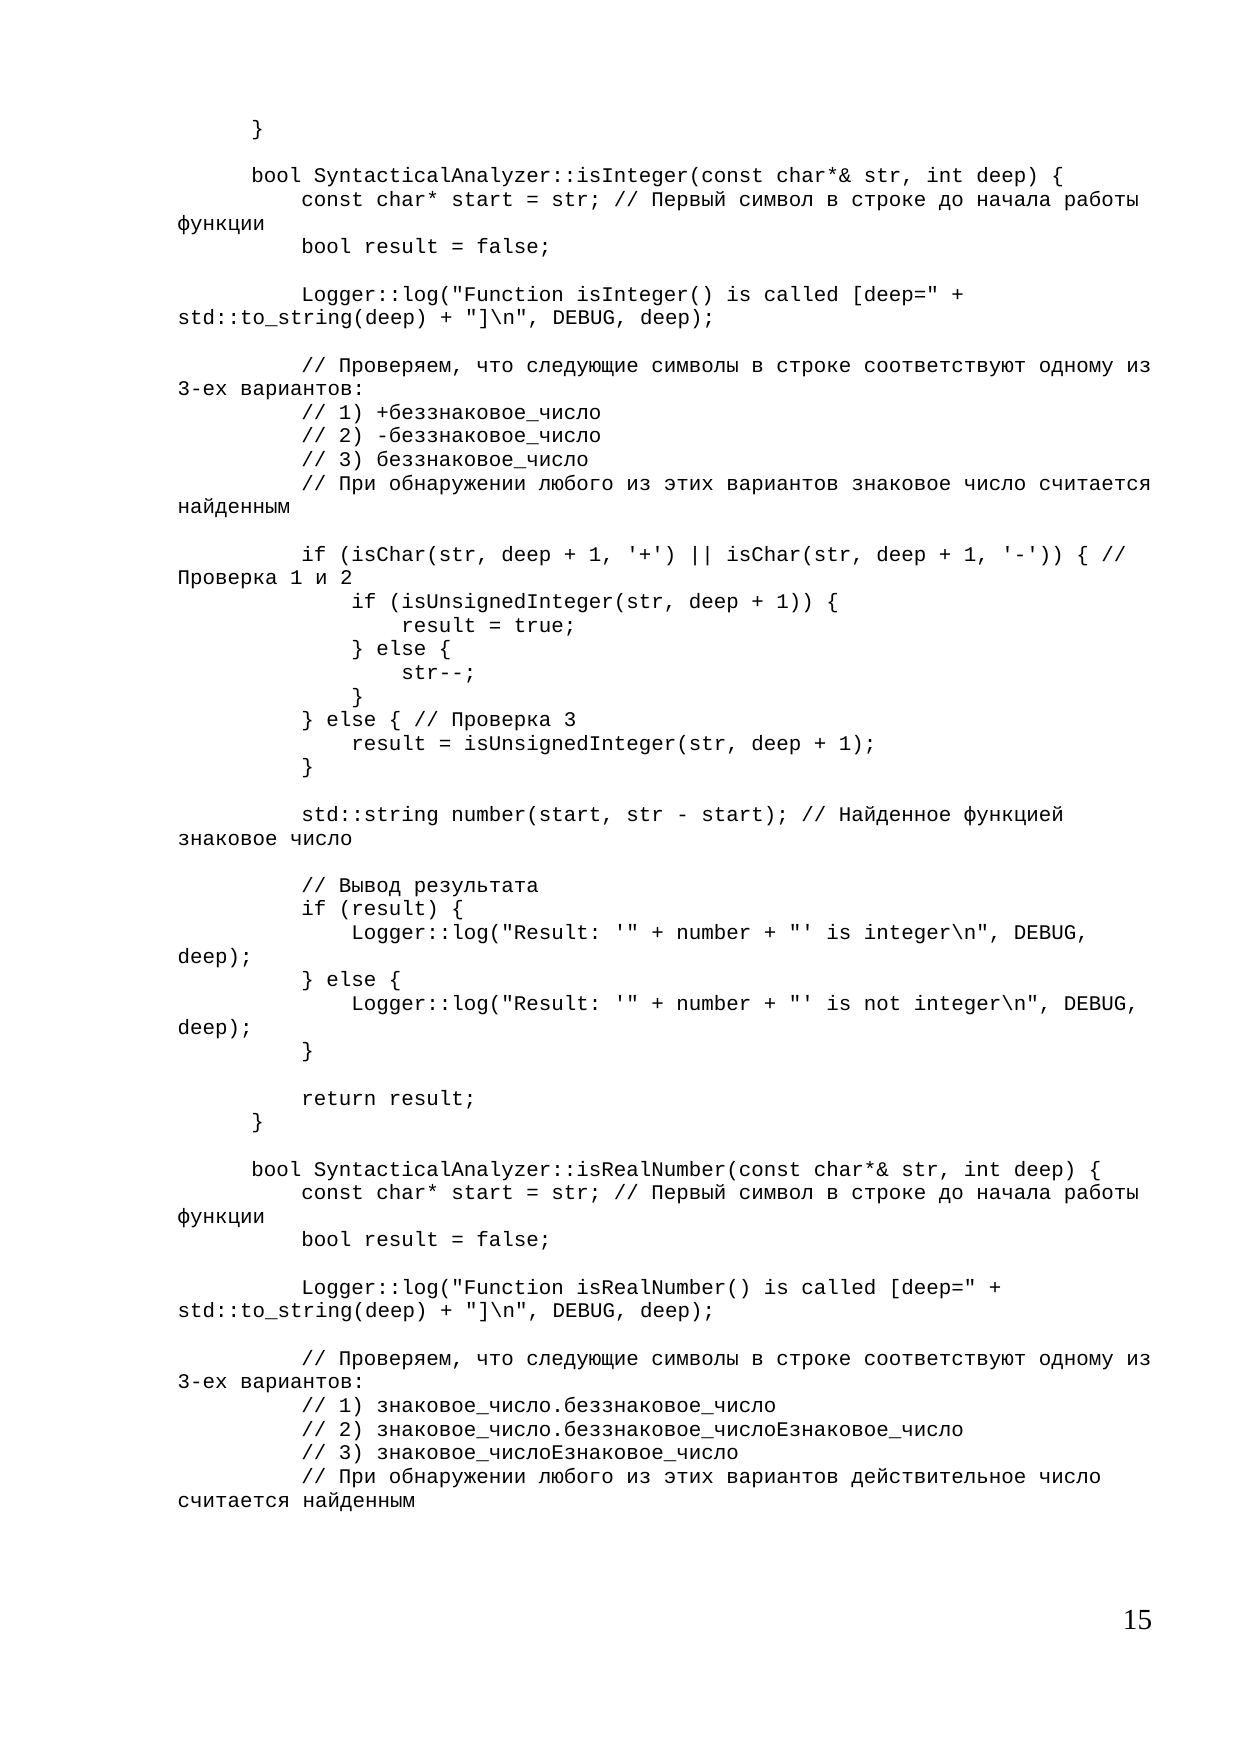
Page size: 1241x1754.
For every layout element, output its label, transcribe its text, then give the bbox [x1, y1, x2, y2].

text } else { // Проверка 3 [177, 709, 1152, 733]
text Logger::log("Function isInteger() is called [deep=" + std::to_string(deep) + "]\n", DEBUG, deep); [177, 284, 1152, 331]
text } [177, 118, 1152, 142]
text if (result) { [177, 898, 1152, 922]
text } [177, 1040, 1152, 1064]
text if (isUnsignedInteger(str, deep + 1)) { [177, 591, 1152, 615]
text // Проверяем, что следующие символы в строке соответствуют одному из 3-ех вариантов: [177, 354, 1152, 402]
text bool SyntacticalAnalyzer::isRealNumber(const char*& str, int deep) { [177, 1158, 1152, 1182]
text } [177, 1111, 1152, 1135]
text const char* start = str; // Первый символ в строке до начала работы функции [177, 1182, 1152, 1229]
text std::string number(start, str - start); // Найденное функцией знаковое число [177, 804, 1152, 851]
text // 3) знаковое_числоЕзнаковое_число [177, 1442, 1152, 1466]
text result = true; [177, 615, 1152, 638]
text Logger::log("Function isRealNumber() is called [deep=" + std::to_string(deep) + "]\n", DEBUG, deep); [177, 1277, 1152, 1324]
text bool result = false; [177, 236, 1152, 260]
text // При обнаружении любого из этих вариантов действительное число считается найденным [177, 1466, 1152, 1513]
text // Вывод результата [177, 875, 1152, 898]
text bool result = false; [177, 1229, 1152, 1253]
text // Проверяем, что следующие символы в строке соответствуют одному из 3-ех вариантов: [177, 1348, 1152, 1395]
text return result; [177, 1088, 1152, 1111]
text // 3) беззнаковое_число [177, 449, 1152, 473]
text } else { [177, 969, 1152, 993]
text // При обнаружении любого из этих вариантов знаковое число считается найденным [177, 473, 1152, 520]
text // 1) +беззнаковое_число [177, 402, 1152, 426]
text // 2) -беззнаковое_число [177, 426, 1152, 449]
text Logger::log("Result: '" + number + "' is not integer\n", DEBUG, deep); [177, 993, 1152, 1040]
text result = isUnsignedInteger(str, deep + 1); [177, 733, 1152, 757]
text Logger::log("Result: '" + number + "' is integer\n", DEBUG, deep); [177, 922, 1152, 969]
text const char* start = str; // Первый символ в строке до начала работы функции [177, 189, 1152, 236]
text // 1) знаковое_число.беззнаковое_число [177, 1395, 1152, 1419]
text } [177, 686, 1152, 709]
text if (isChar(str, deep + 1, '+') || isChar(str, deep + 1, '-')) { // Проверка 1 и 2 [177, 544, 1152, 591]
text str--; [177, 662, 1152, 686]
text // 2) знаковое_число.беззнаковое_числоEзнаковое_число [177, 1419, 1152, 1442]
text bool SyntacticalAnalyzer::isInteger(const char*& str, int deep) { [177, 165, 1152, 189]
text } else { [177, 638, 1152, 662]
text } [177, 757, 1152, 780]
